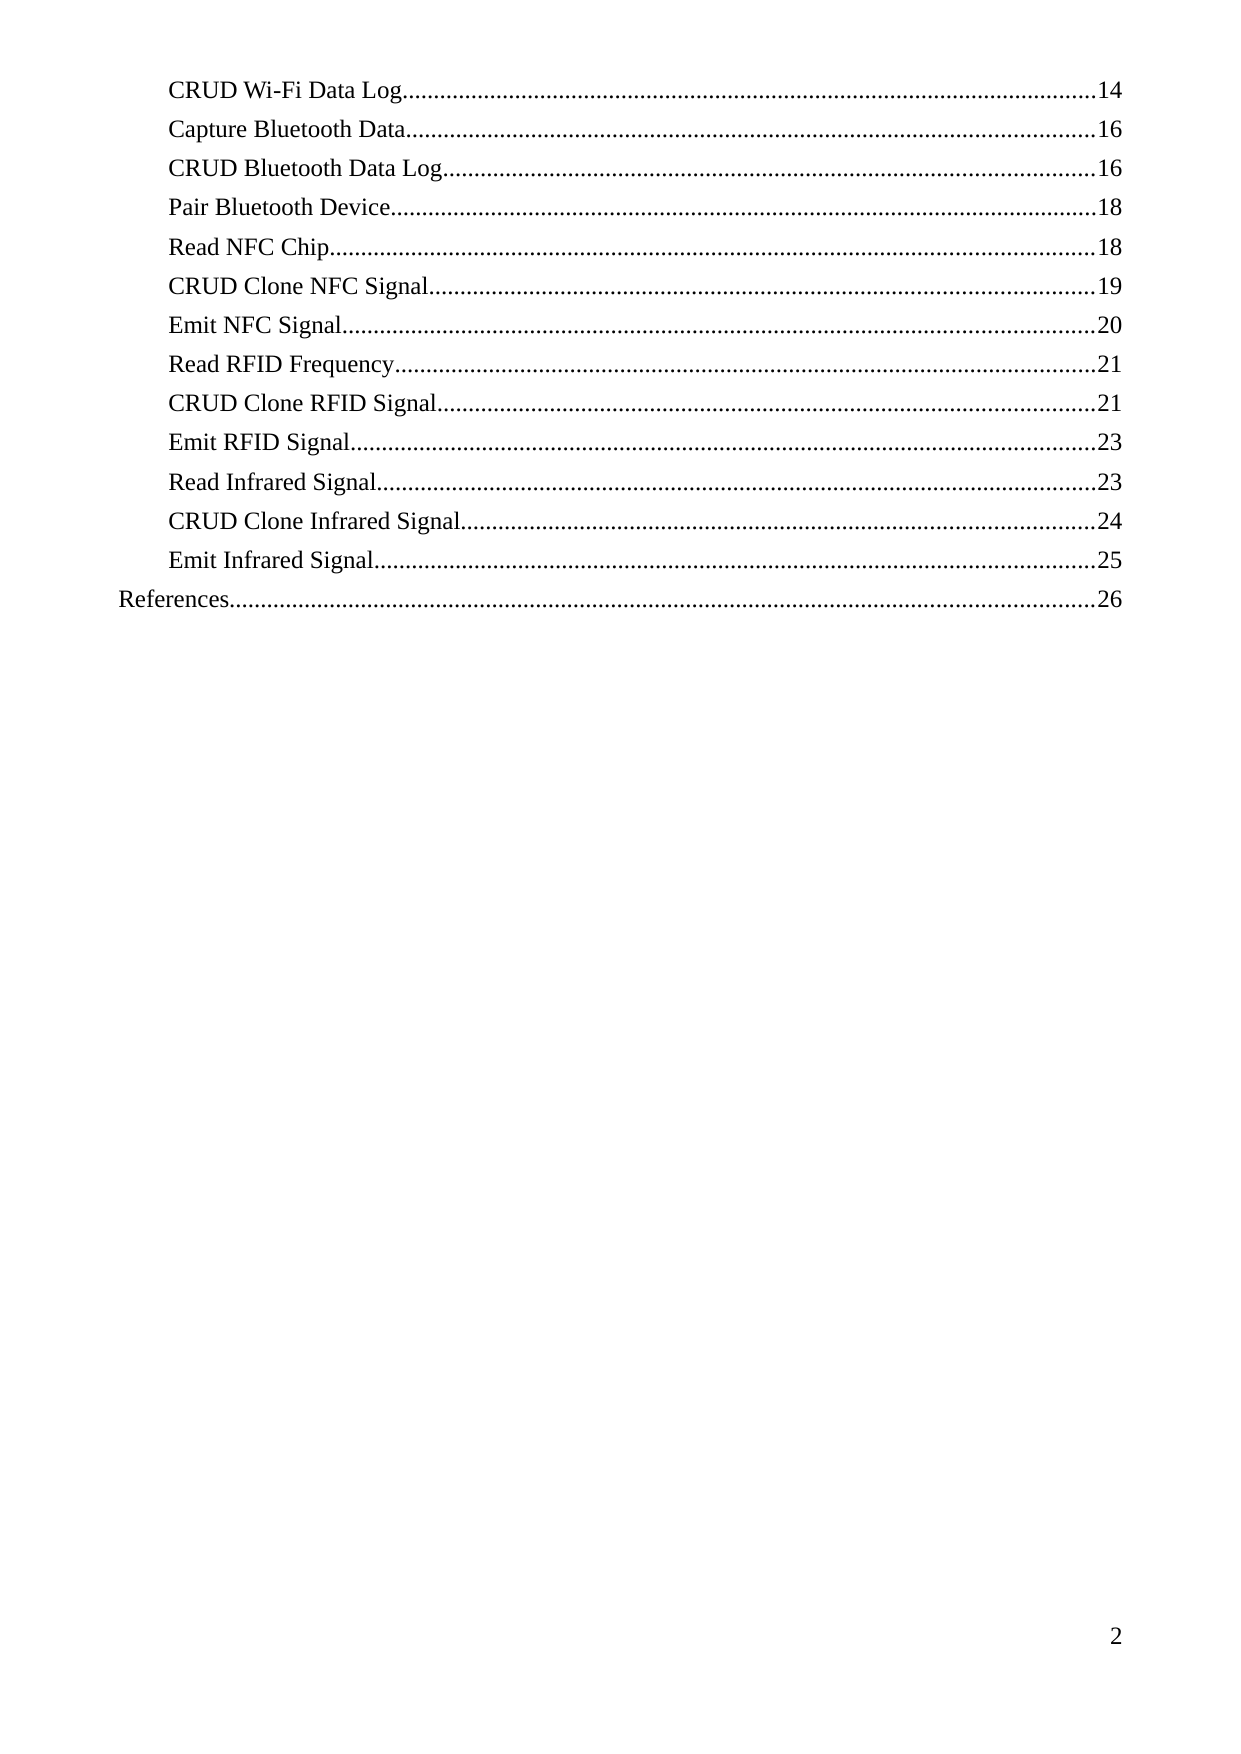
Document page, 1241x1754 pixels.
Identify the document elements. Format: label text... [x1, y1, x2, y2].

text Capture Bluetooth Data 16 [168, 114, 1122, 143]
text Pair Bluetooth Device 18 [168, 192, 1122, 221]
text Emit Infrared Signal 25 [168, 545, 1122, 574]
text CRUD Clone RFID Signal 21 [168, 388, 1122, 417]
text CRUD Bluetooth Data Log 16 [168, 153, 1122, 182]
text References 26 [118, 584, 1122, 613]
text Emit RFID Signal 23 [168, 427, 1122, 456]
text Read RFID Frequency 21 [168, 349, 1122, 378]
text Read NFC Chip 18 [168, 232, 1122, 260]
text CRUD Clone NFC Signal 19 [168, 271, 1122, 299]
text CRUD Clone Infrared Signal 24 [168, 506, 1122, 534]
text Emit NFC Signal 20 [168, 310, 1122, 339]
text CRUD Wi-Fi Data Log 14 [168, 75, 1122, 104]
text Read Infrared Signal 23 [168, 467, 1122, 495]
